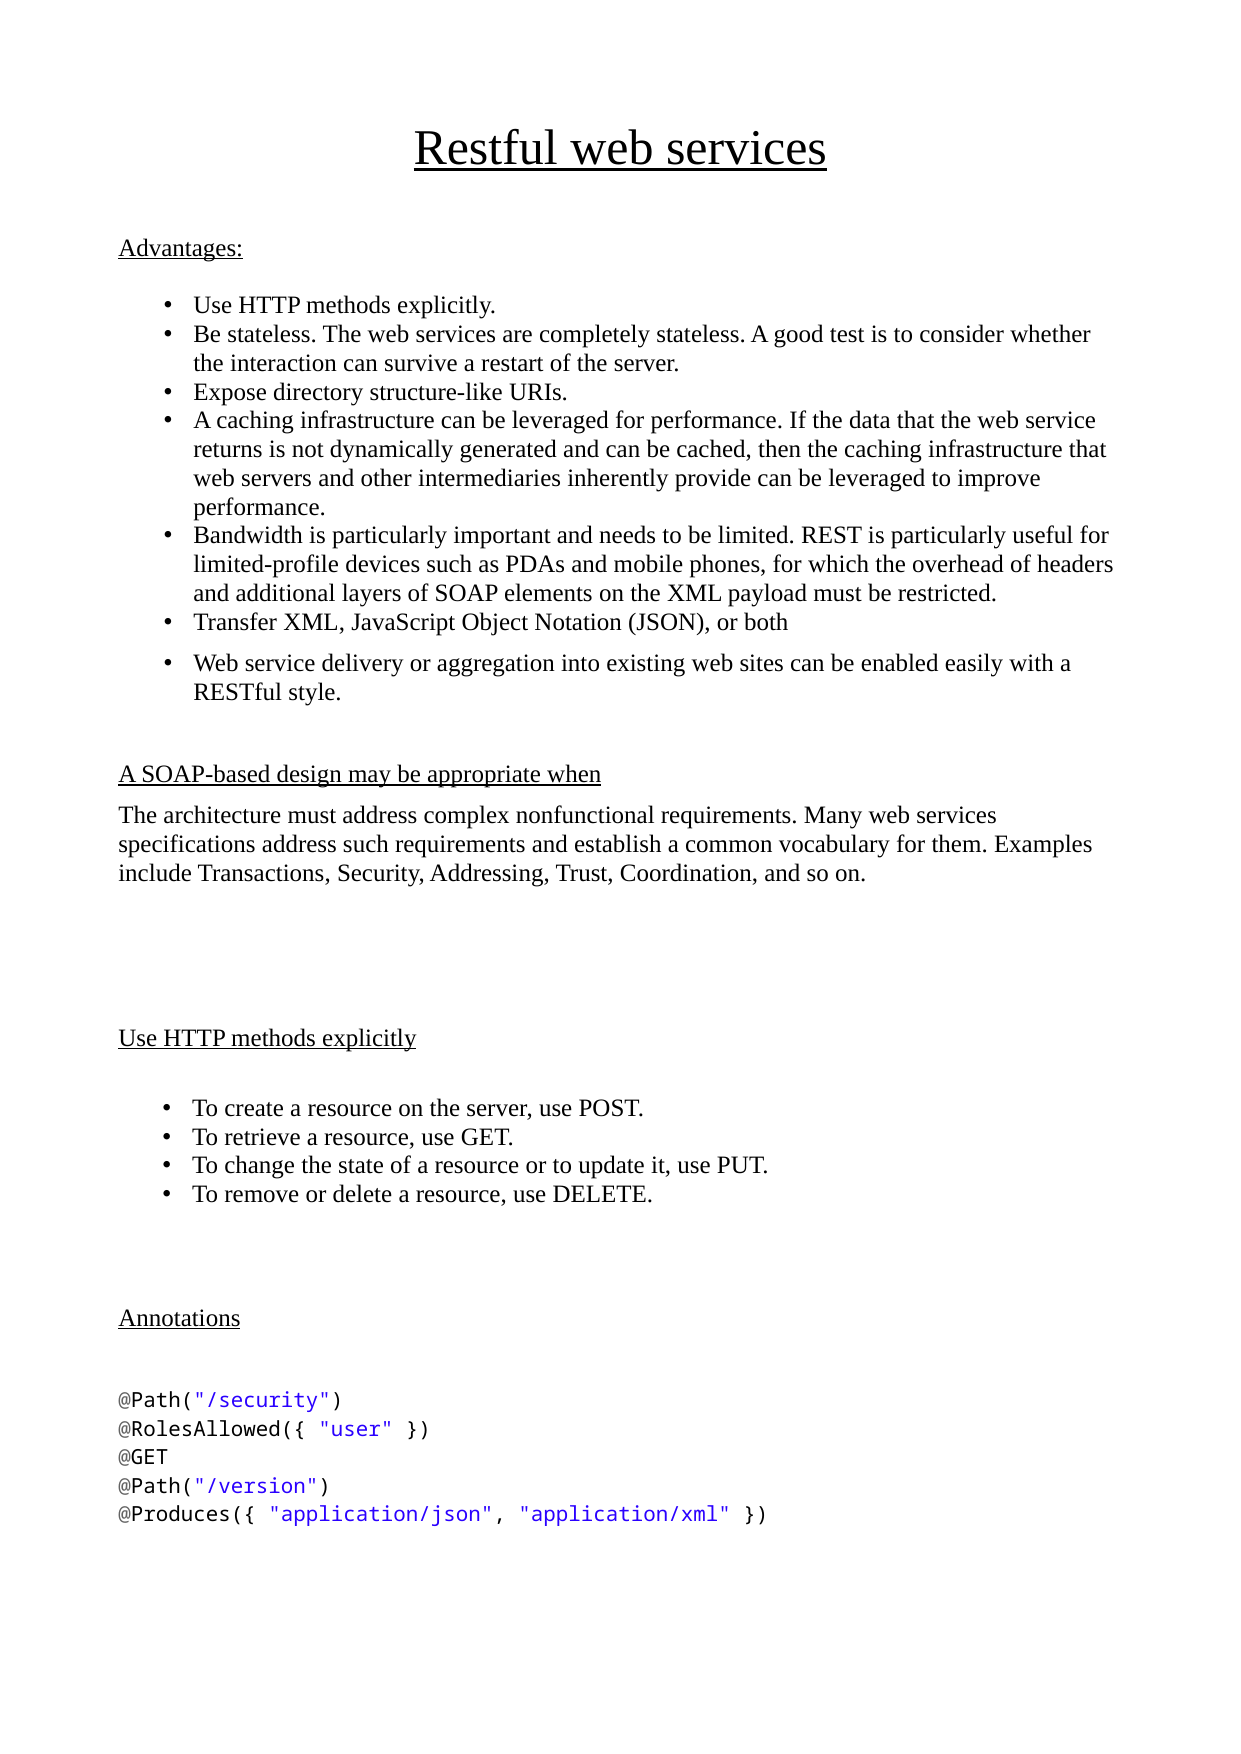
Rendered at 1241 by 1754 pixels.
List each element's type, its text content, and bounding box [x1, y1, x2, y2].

list To change the state of a resource or to update it, use PUT. [162, 1151, 1122, 1179]
text @Path("/security") [118, 1386, 1122, 1414]
text @RolesAllowed({ "user" }) [118, 1414, 1122, 1442]
text @Produces({ "application/json", "application/xml" }) [118, 1499, 1122, 1528]
list Web service delivery or aggregation into existing web sites can be enabled easily with a RESTful style. [164, 648, 1122, 706]
list To remove or delete a resource, use DELETE. [162, 1179, 1122, 1208]
text Restful web services [118, 118, 1122, 176]
text Annotations [118, 1303, 1122, 1332]
list Use HTTP methods explicitly. [164, 291, 1122, 319]
list Be stateless. The web services are completely stateless. A good test is to consider whether the interaction can survive a restart of the server. [164, 319, 1122, 377]
list Expose directory structure-like URIs. [164, 377, 1122, 406]
text Use HTTP methods explicitly [118, 1023, 1122, 1052]
list To create a resource on the server, use POST. [162, 1093, 1122, 1122]
list Bandwidth is particularly important and needs to be limited. REST is particularly useful for limited-profile devices such as PDAs and mobile phones, for which the overhead of headers and additional layers of SOAP elements on the XML payload must be restricted. [164, 521, 1122, 607]
text A SOAP-based design may be appropriate when [118, 759, 1122, 788]
text @GET [118, 1442, 1122, 1471]
list To retrieve a resource, use GET. [162, 1122, 1122, 1151]
text @Path("/version") [118, 1471, 1122, 1499]
text Advantages: [118, 233, 1122, 262]
list Transfer XML, JavaScript Object Notation (JSON), or both [164, 607, 1122, 636]
list A caching infrastructure can be leveraged for performance. If the data that the web service returns is not dynamically generated and can be cached, then the caching infrastructure that web servers and other intermediaries inherently provide can be leveraged to improve performance. [164, 406, 1122, 521]
text The architecture must address complex nonfunctional requirements. Many web services specifications address such requirements and establish a common vocabulary for them. Examples include Transactions, Security, Addressing, Trust, Coordination, and so on. [118, 801, 1122, 887]
